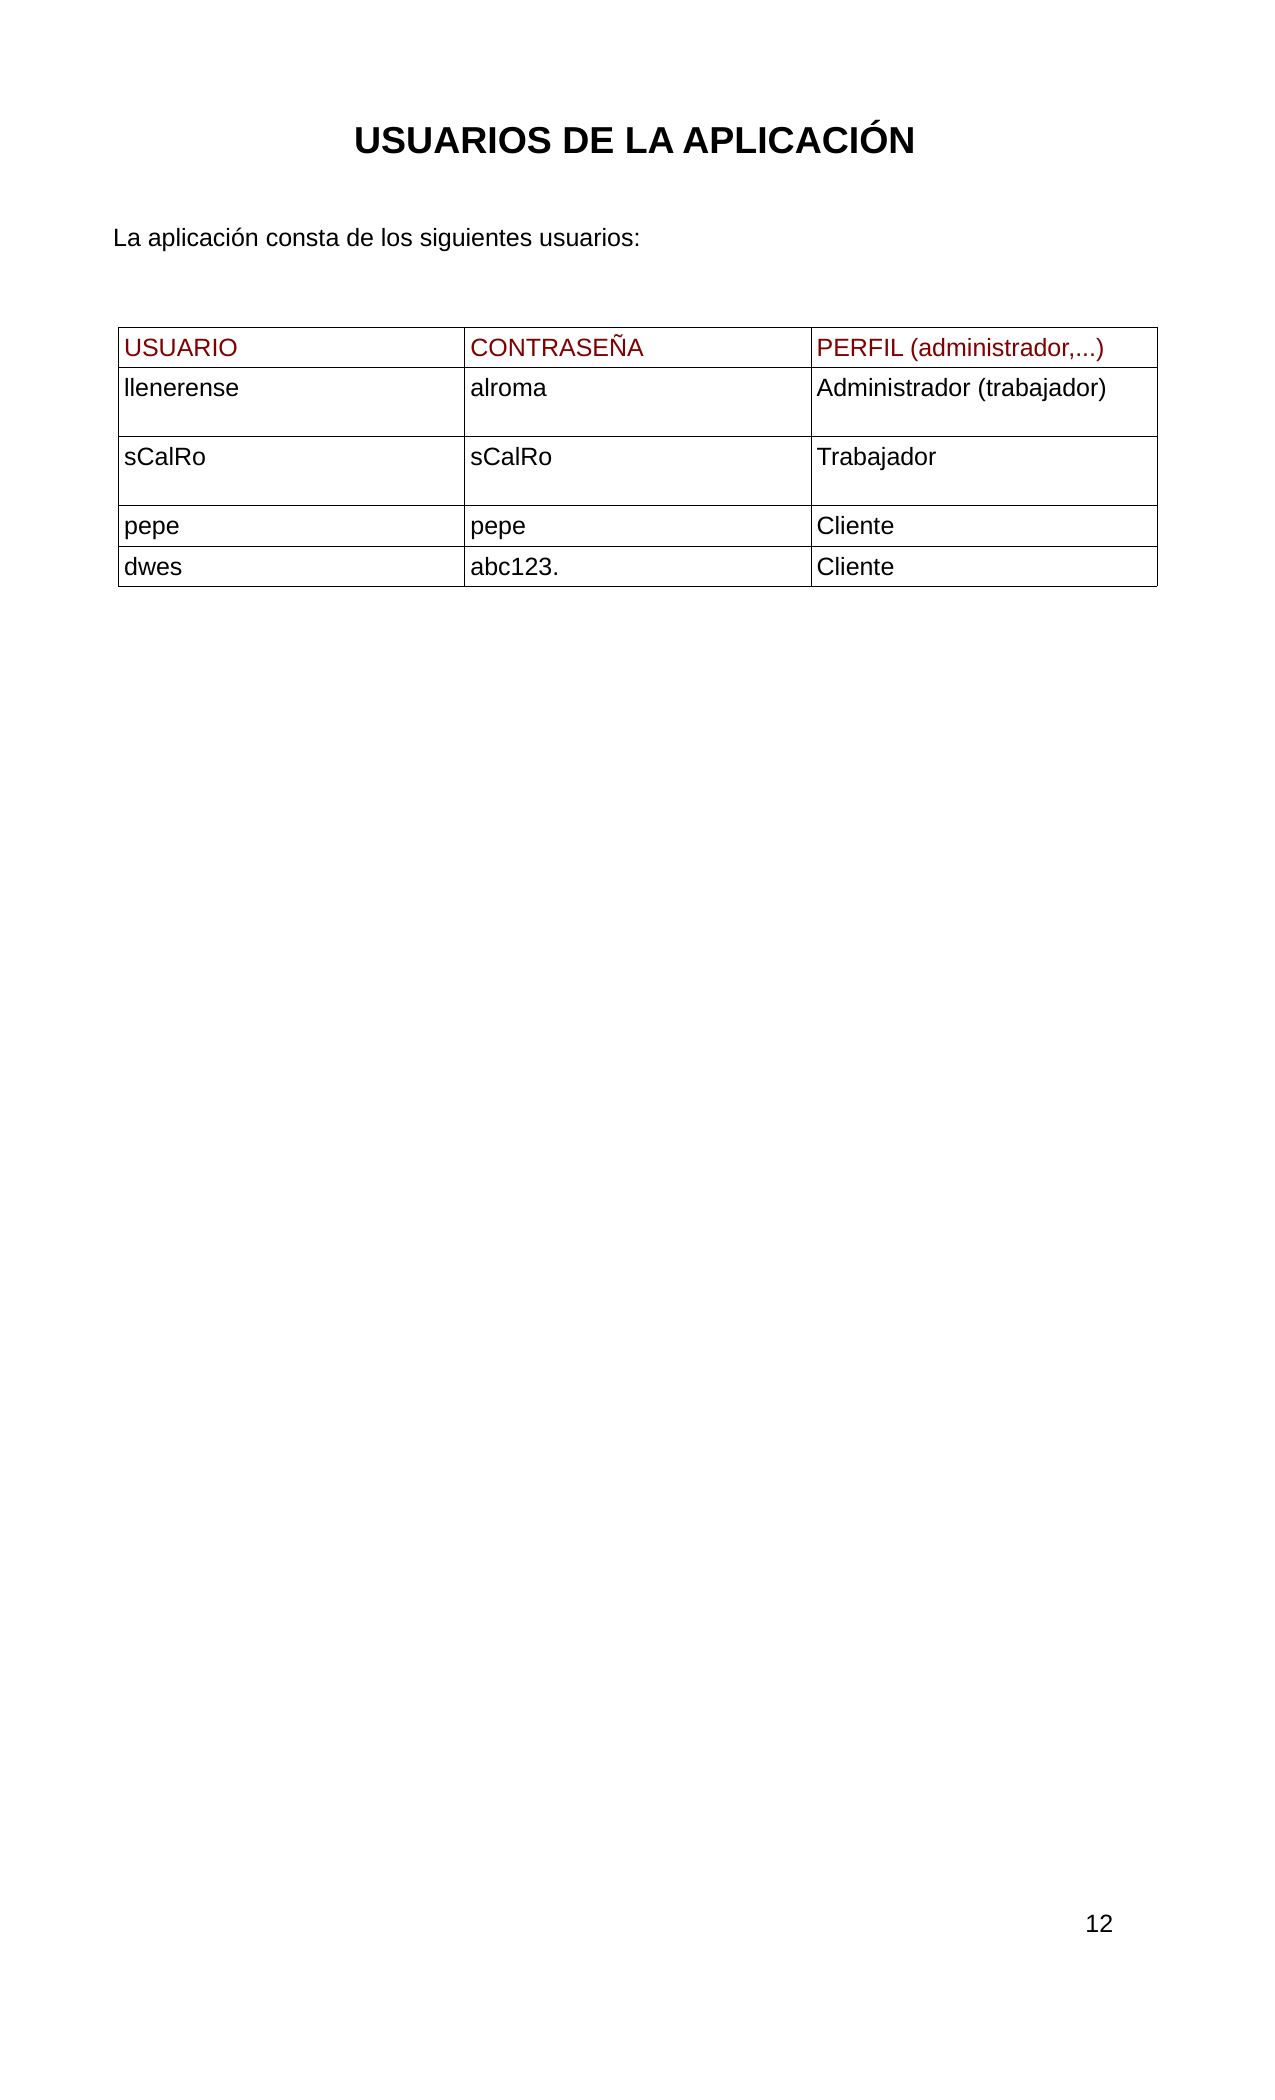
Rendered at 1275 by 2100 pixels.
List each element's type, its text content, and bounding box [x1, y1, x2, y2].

table_cell alroma [465, 368, 811, 436]
table_cell pepe [119, 506, 464, 546]
table_header PERFIL (administrador,...) [812, 328, 1157, 367]
table_header CONTRASEÑA [465, 328, 811, 367]
table_cell dwes [119, 547, 464, 586]
table_cell Trabajador [812, 437, 1157, 505]
table_cell Cliente [812, 506, 1157, 546]
table_cell sCalRo [119, 437, 464, 505]
table_cell pepe [465, 506, 811, 546]
table_cell Administrador (trabajador) [812, 368, 1157, 436]
table_header USUARIO [119, 328, 464, 367]
text 12 [118, 1908, 1157, 1937]
table_cell abc123. [465, 547, 811, 586]
table_cell Cliente [812, 547, 1157, 586]
table_cell sCalRo [465, 437, 811, 505]
list La aplicación consta de los siguientes usuarios: [113, 222, 1157, 251]
list USUARIOS DE LA APLICACIÓN [113, 118, 1157, 161]
table_cell llenerense [119, 368, 464, 436]
